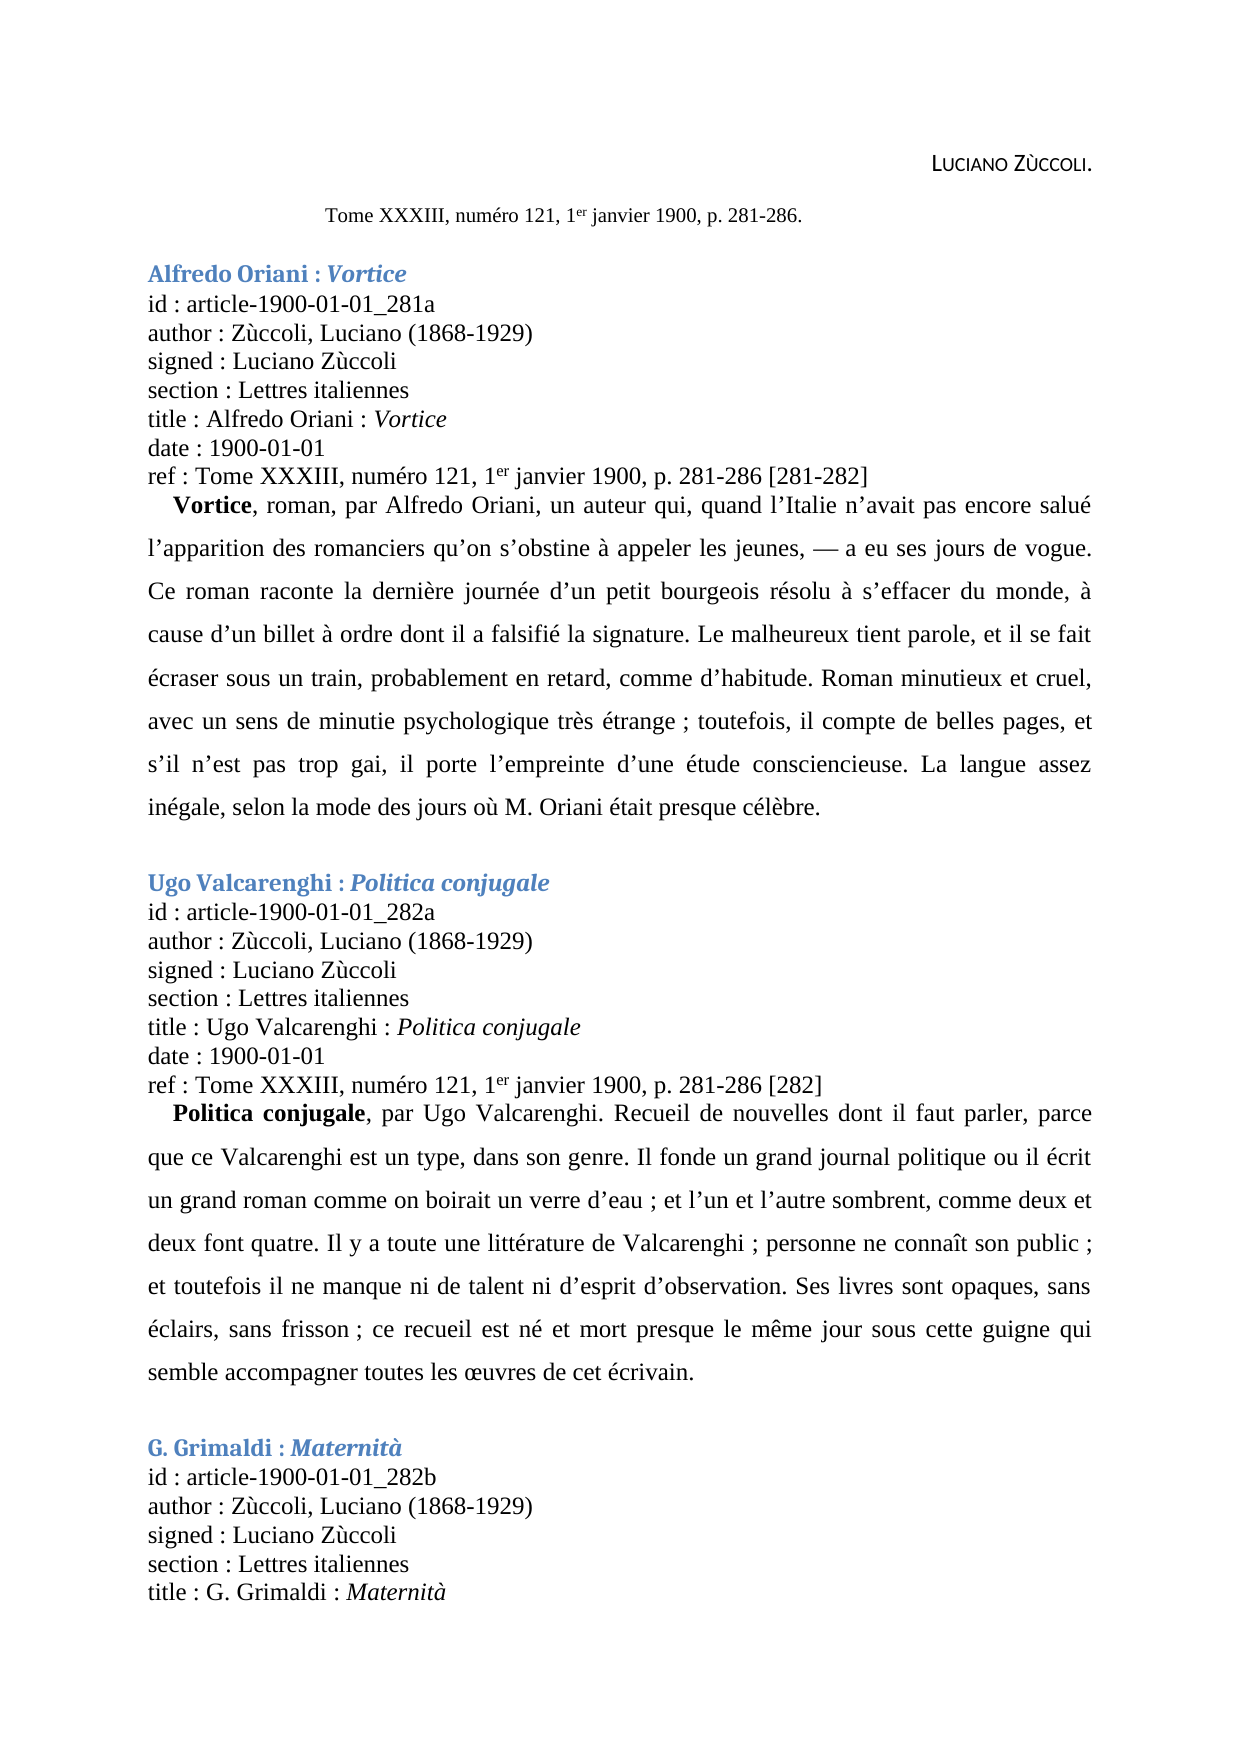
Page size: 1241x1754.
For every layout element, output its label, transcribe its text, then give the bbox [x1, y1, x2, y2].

subtitle Alfredo Oriani : Vortice [148, 260, 1093, 289]
text id : article-1900-01-01_282a [148, 897, 1093, 926]
text signed : Luciano Zùccoli [148, 1520, 1093, 1549]
text date : 1900-01-01 [148, 433, 1093, 461]
text id : article-1900-01-01_281a [148, 289, 1093, 318]
text title : Alfredo Oriani : Vortice [148, 404, 1093, 433]
subtitle Ugo Valcarenghi : Politica conjugale [148, 868, 1093, 897]
text author : Zùccoli, Luciano (1868-1929) [148, 1491, 1093, 1520]
text ref : Tome XXXIII, numéro 121, 1er janvier 1900, p. 281-286 [281-282] [148, 461, 1093, 490]
text Politica conjugale, par Ugo Valcarenghi. Recueil de nouvelles dont il faut parler, parce que ce Valcarenghi est un type, dans son genre. Il fonde un grand journal politique ou il écrit un grand roman comme on boirait un verre d’eau ; et l’un et l’autre sombrent, comme deux et deux font quatre. Il y a toute une littérature de Valcarenghi ; personne ne connaît son public ; et toutefois il ne manque ni de talent ni d’esprit d’observation. Ses livres sont opaques, sans éclairs, sans frisson ; ce recueil est né et mort presque le même jour sous cette guigne qui semble accompagner toutes les œuvres de cet écrivain. [148, 1098, 1093, 1386]
text id : article-1900-01-01_282b [148, 1462, 1093, 1491]
text author : Zùccoli, Luciano (1868-1929) [148, 318, 1093, 346]
text date : 1900-01-01 [148, 1041, 1093, 1070]
text Vortice, roman, par Alfredo Oriani, un auteur qui, quand l’Italie n’avait pas encore salué l’apparition des romanciers qu’on s’obstine à appeler les jeunes, — a eu ses jours de vogue. Ce roman raconte la dernière journée d’un petit bourgeois résolu à s’effacer du monde, à cause d’un billet à ordre dont il a falsifié la signature. Le malheureux tient parole, et il se fait écraser sous un train, probablement en retard, comme d’habitude. Roman minutieux et cruel, avec un sens de minutie psychologique très étrange ; toutefois, il compte de belles pages, et s’il n’est pas trop gai, il porte l’empreinte d’une étude consciencieuse. La langue assez inégale, selon la mode des jours où M. Oriani était presque célèbre. [148, 490, 1093, 821]
text author : Zùccoli, Luciano (1868-1929) [148, 926, 1093, 955]
text signed : Luciano Zùccoli [148, 955, 1093, 983]
text section : Lettres italiennes [148, 375, 1093, 404]
text ref : Tome XXXIII, numéro 121, 1er janvier 1900, p. 281-286 [282] [148, 1070, 1093, 1098]
text signed : Luciano Zùccoli [148, 346, 1093, 375]
text title : Ugo Valcarenghi : Politica conjugale [148, 1012, 1093, 1041]
text title : G. Grimaldi : Maternità [148, 1577, 1093, 1606]
text Luciano Zùccoli. [148, 148, 1093, 178]
text section : Lettres italiennes [148, 1549, 1093, 1577]
subtitle G. Grimaldi : Maternità [148, 1434, 1093, 1462]
text Tome XXXIII, numéro 121, 1er janvier 1900, p. 281-286. [325, 203, 1093, 227]
text section : Lettres italiennes [148, 983, 1093, 1012]
